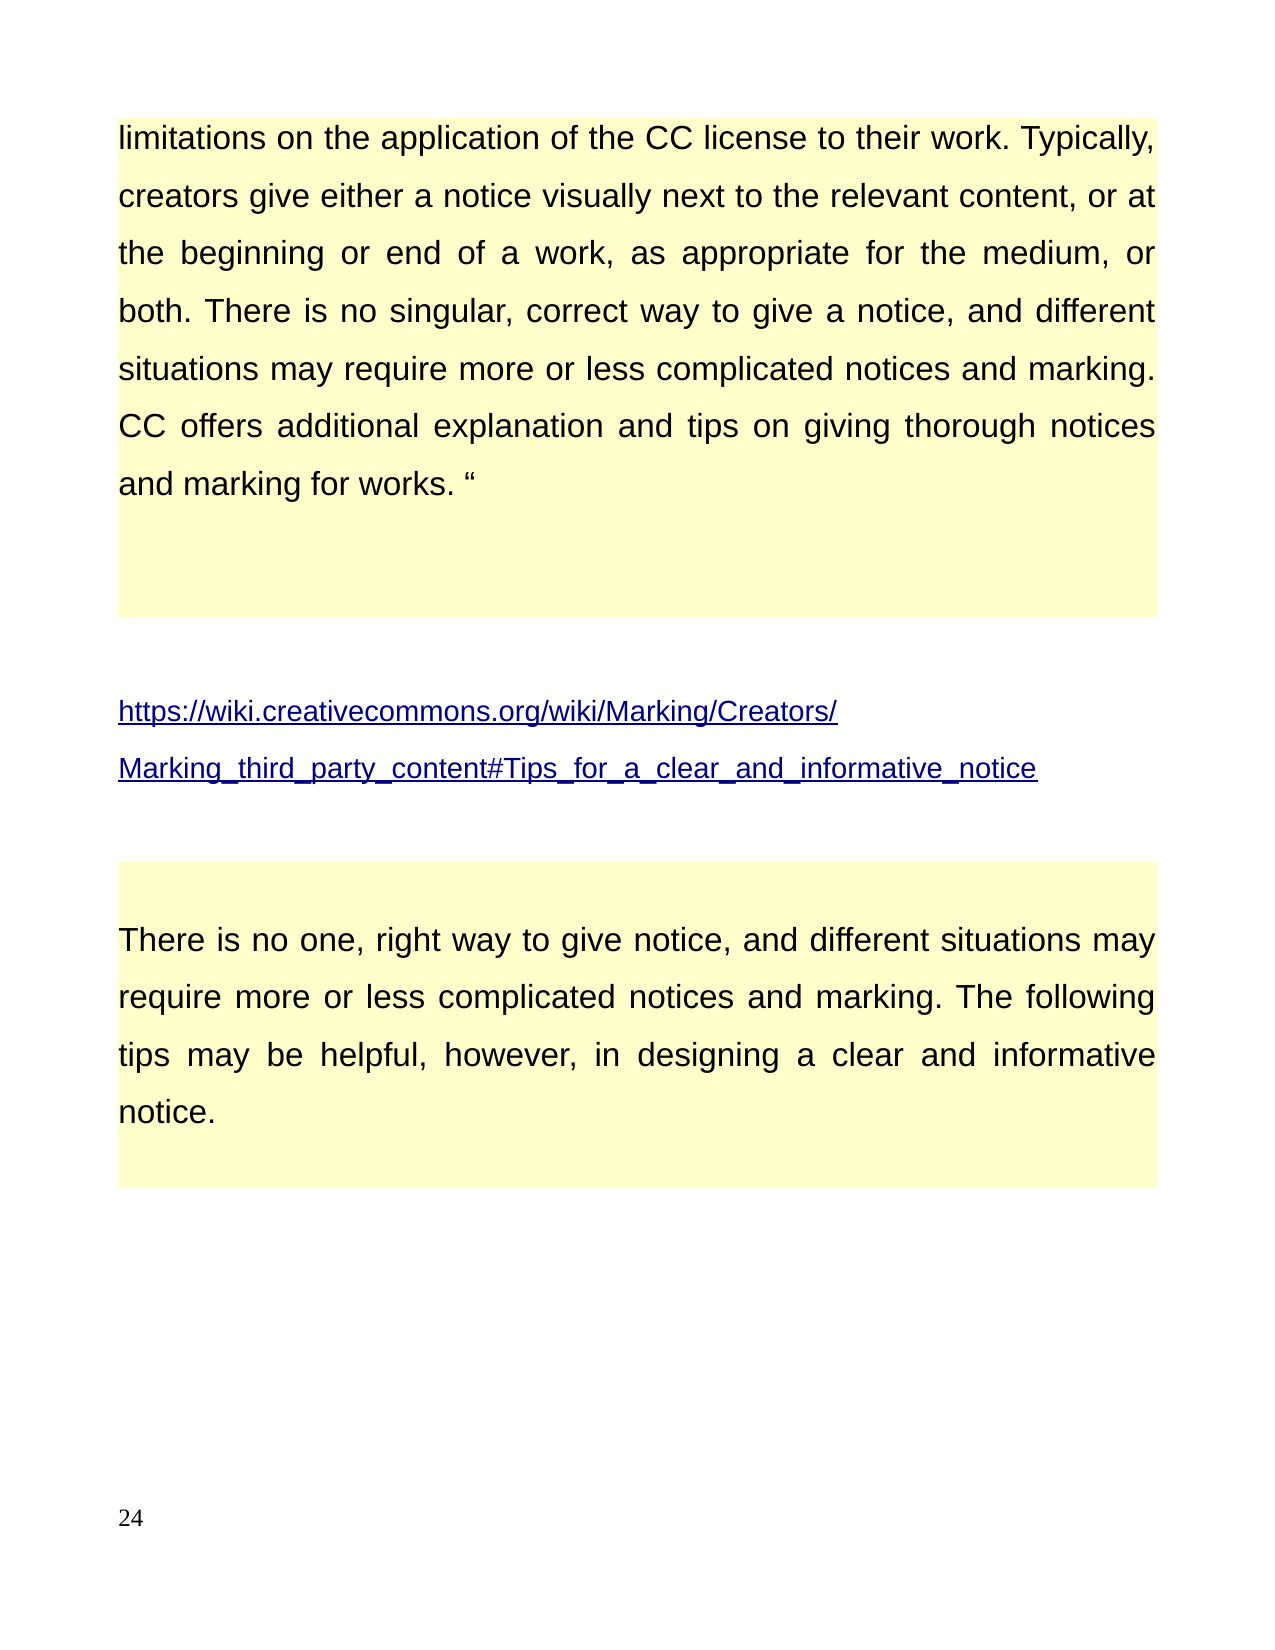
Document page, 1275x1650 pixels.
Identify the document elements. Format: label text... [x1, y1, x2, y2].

text limitations on the application of the CC license to their work. Typically, creators give either a notice visually next to the relevant content, or at the beginning or end of a work, as appropriate for the medium, or both. There is no singular, correct way to give a notice, and different situations may require more or less complicated notices and marking. CC offers additional explanation and tips on giving thorough notices and marking for works. “ [118, 118, 1157, 502]
text https://wiki.creativecommons.org/wiki/Marking/Creators/Marking_third_party_content#Tips_for_a_clear_and_informative_notice [118, 694, 1157, 785]
text There is no one, right way to give notice, and different situations may require more or less complicated notices and marking. The following tips may be helpful, however, in designing a clear and informative notice. [118, 920, 1157, 1131]
